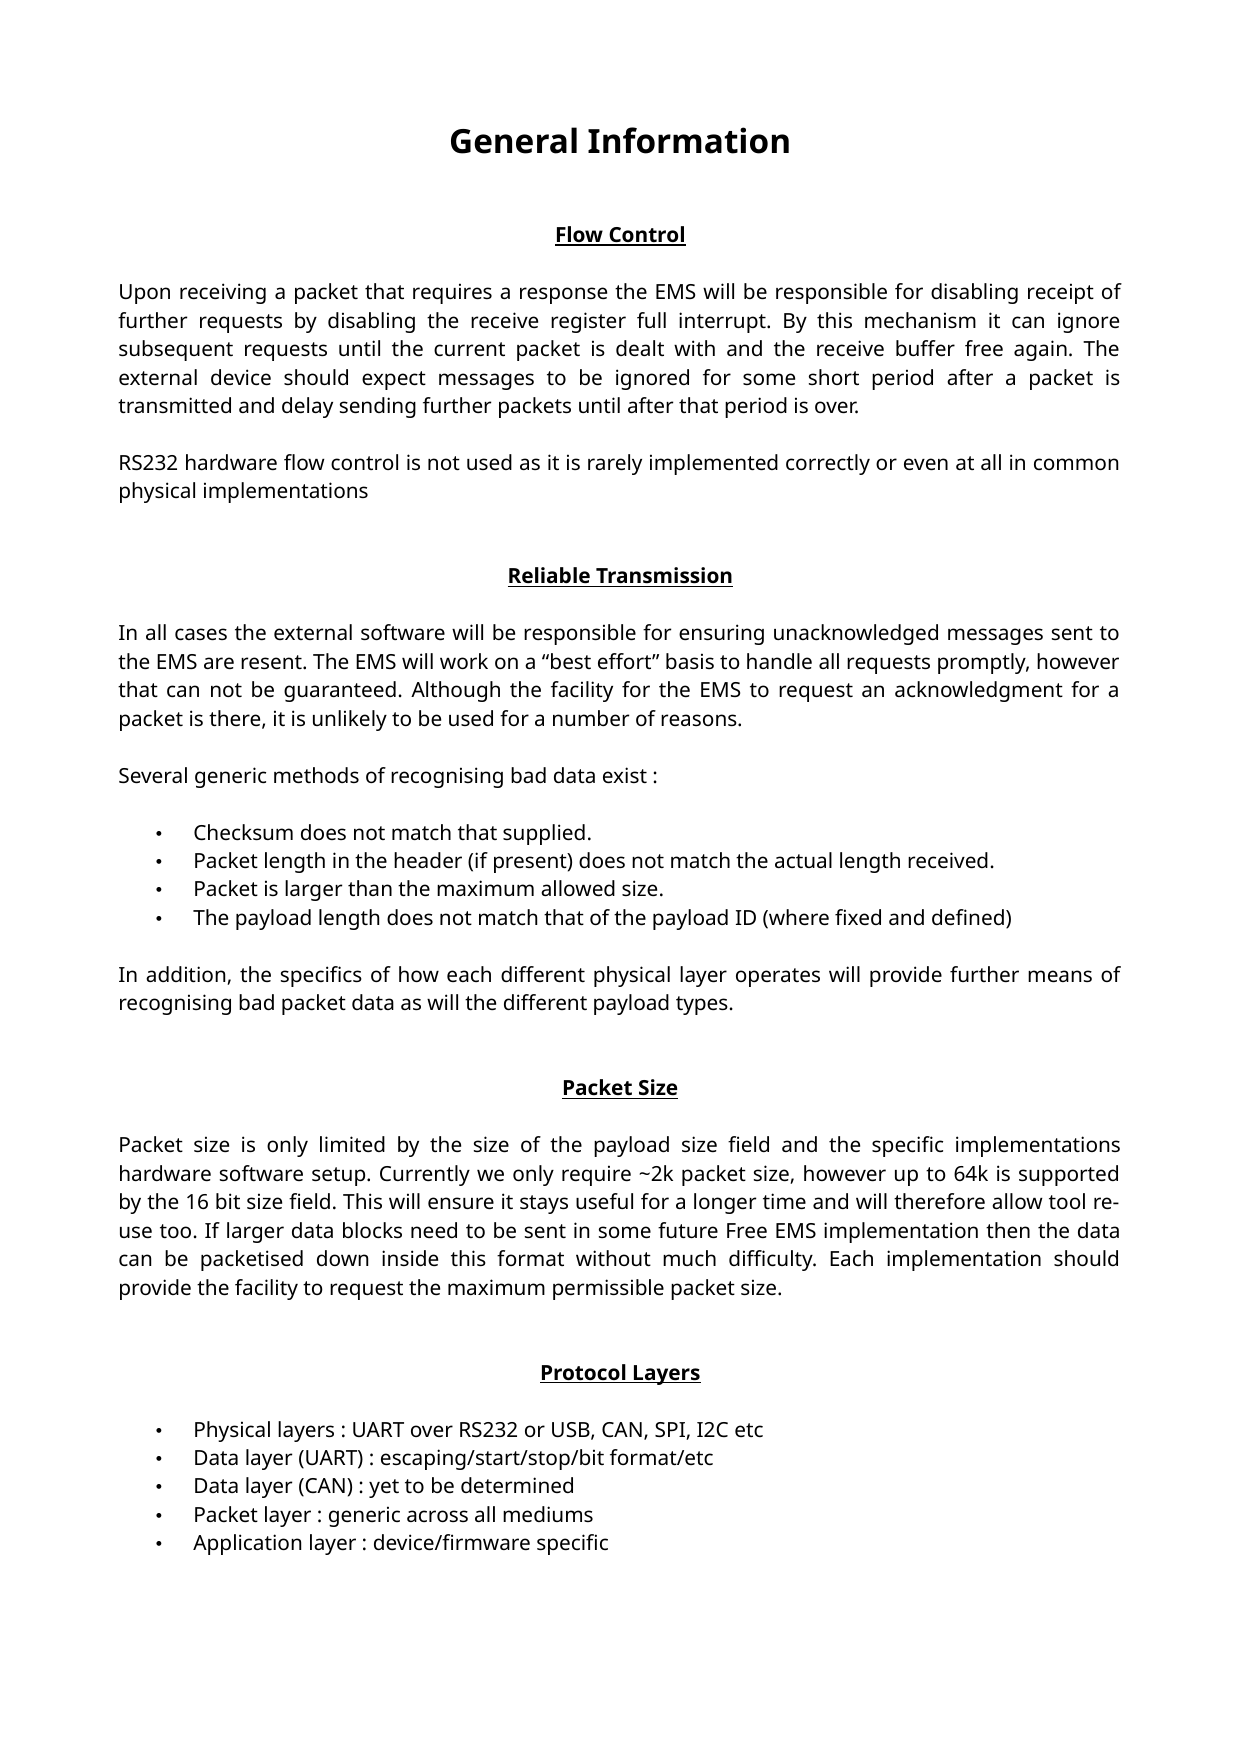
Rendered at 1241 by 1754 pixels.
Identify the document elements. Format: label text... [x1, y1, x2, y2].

list Packet layer : generic across all mediums [156, 1500, 1122, 1528]
text Packet Size [118, 1073, 1122, 1102]
text Packet size is only limited by the size of the payload size field and the specific implementations hardware software setup. Currently we only require ~2k packet size, however up to 64k is supported by the 16 bit size field. This will ensure it stays useful for a longer time and will therefore allow tool re-use too. If larger data blocks need to be sent in some future Free EMS implementation then the data can be packetised down inside this format without much difficulty. Each implementation should provide the facility to request the maximum permissible packet size. [118, 1130, 1122, 1301]
text Reliable Transmission [118, 562, 1122, 590]
text In all cases the external software will be responsible for ensuring unacknowledged messages sent to the EMS are resent. The EMS will work on a “best effort” basis to handle all requests promptly, however that can not be guaranteed. Although the facility for the EMS to request an acknowledgment for a packet is there, it is unlikely to be used for a number of reasons. [118, 618, 1122, 732]
text Protocol Layers [118, 1358, 1122, 1386]
text Upon receiving a packet that requires a response the EMS will be responsible for disabling receipt of further requests by disabling the receive register full interrupt. By this mechanism it can ignore subsequent requests until the current packet is dealt with and the receive buffer free again. The external device should expect messages to be ignored for some short period after a packet is transmitted and delay sending further packets until after that period is over. [118, 277, 1122, 419]
list Application layer : device/firmware specific [156, 1528, 1122, 1557]
list Data layer (UART) : escaping/start/stop/bit format/etc [156, 1443, 1122, 1472]
text Flow Control [118, 220, 1122, 277]
list Data layer (CAN) : yet to be determined [156, 1472, 1122, 1500]
list The payload length does not match that of the payload ID (where fixed and defined) [156, 903, 1122, 931]
text General Information [118, 118, 1122, 163]
text Several generic methods of recognising bad data exist : [118, 761, 1122, 789]
text In addition, the specifics of how each different physical layer operates will provide further means of recognising bad packet data as will the different payload types. [118, 960, 1122, 1017]
list Checksum does not match that supplied. [156, 818, 1122, 846]
list Packet is larger than the maximum allowed size. [156, 874, 1122, 903]
list Physical layers : UART over RS232 or USB, CAN, SPI, I2C etc [156, 1415, 1122, 1443]
list Packet length in the header (if present) does not match the actual length received. [156, 846, 1122, 874]
text RS232 hardware flow control is not used as it is rarely implemented correctly or even at all in common physical implementations [118, 448, 1122, 505]
